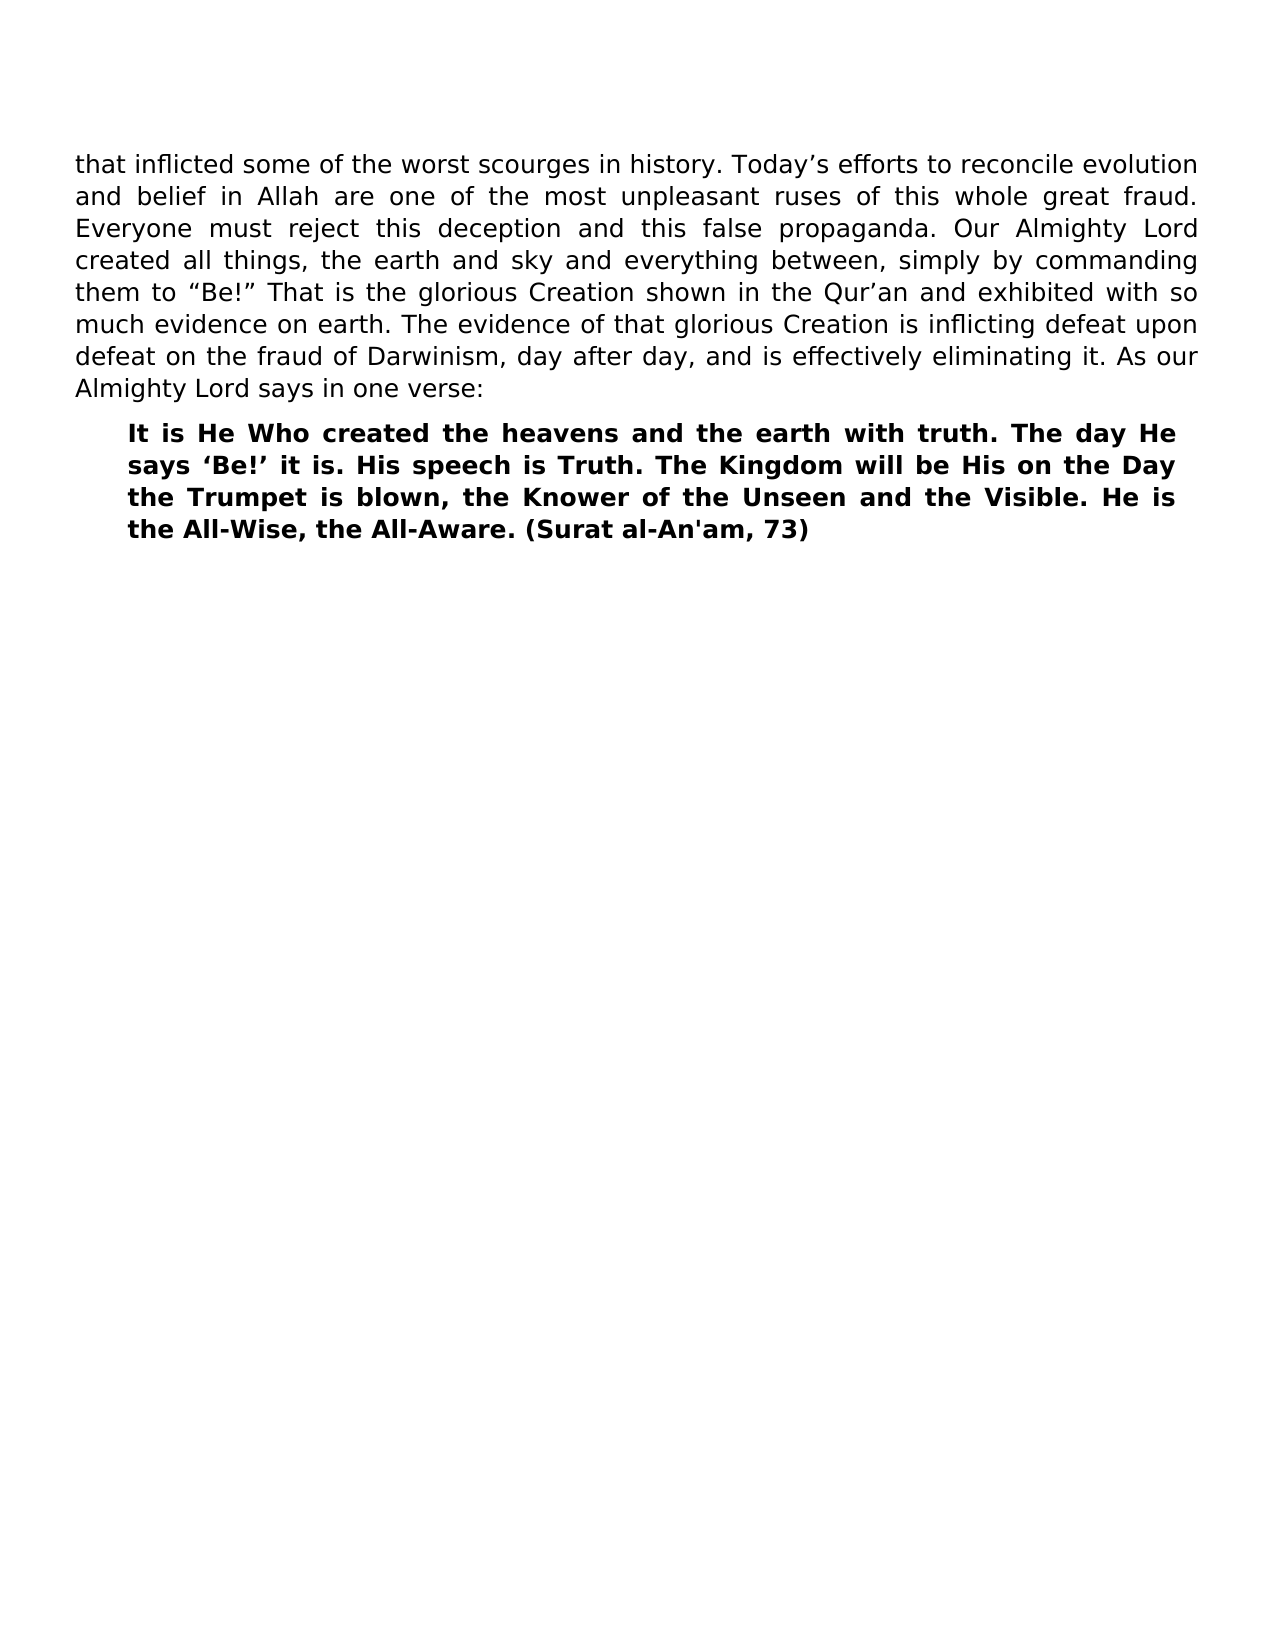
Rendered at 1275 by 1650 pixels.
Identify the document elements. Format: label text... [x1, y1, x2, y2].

text It is He Who created the heavens and the earth with truth. The day He says ‘Be!’ it is. His speech is Truth. The Kingdom will be His on the Day the Trumpet is blown, the Knower of the Unseen and the Visible. He is the All-Wise, the All-Aware. (Surat al-An'am, 73) [127, 419, 1177, 544]
text that inflicted some of the worst scourges in history. Today’s efforts to reconcile evolution and belief in Allah are one of the most unpleasant ruses of this whole great fraud. Everyone must reject this deception and this false propaganda. Our Almighty Lord created all things, the earth and sky and everything between, simply by commanding them to “Be!” That is the glorious Creation shown in the Qur’an and exhibited with so much evidence on earth. The evidence of that glorious Creation is inflicting defeat upon defeat on the fraud of Darwinism, day after day, and is effectively eliminating it. As our Almighty Lord says in one verse: [75, 150, 1200, 404]
